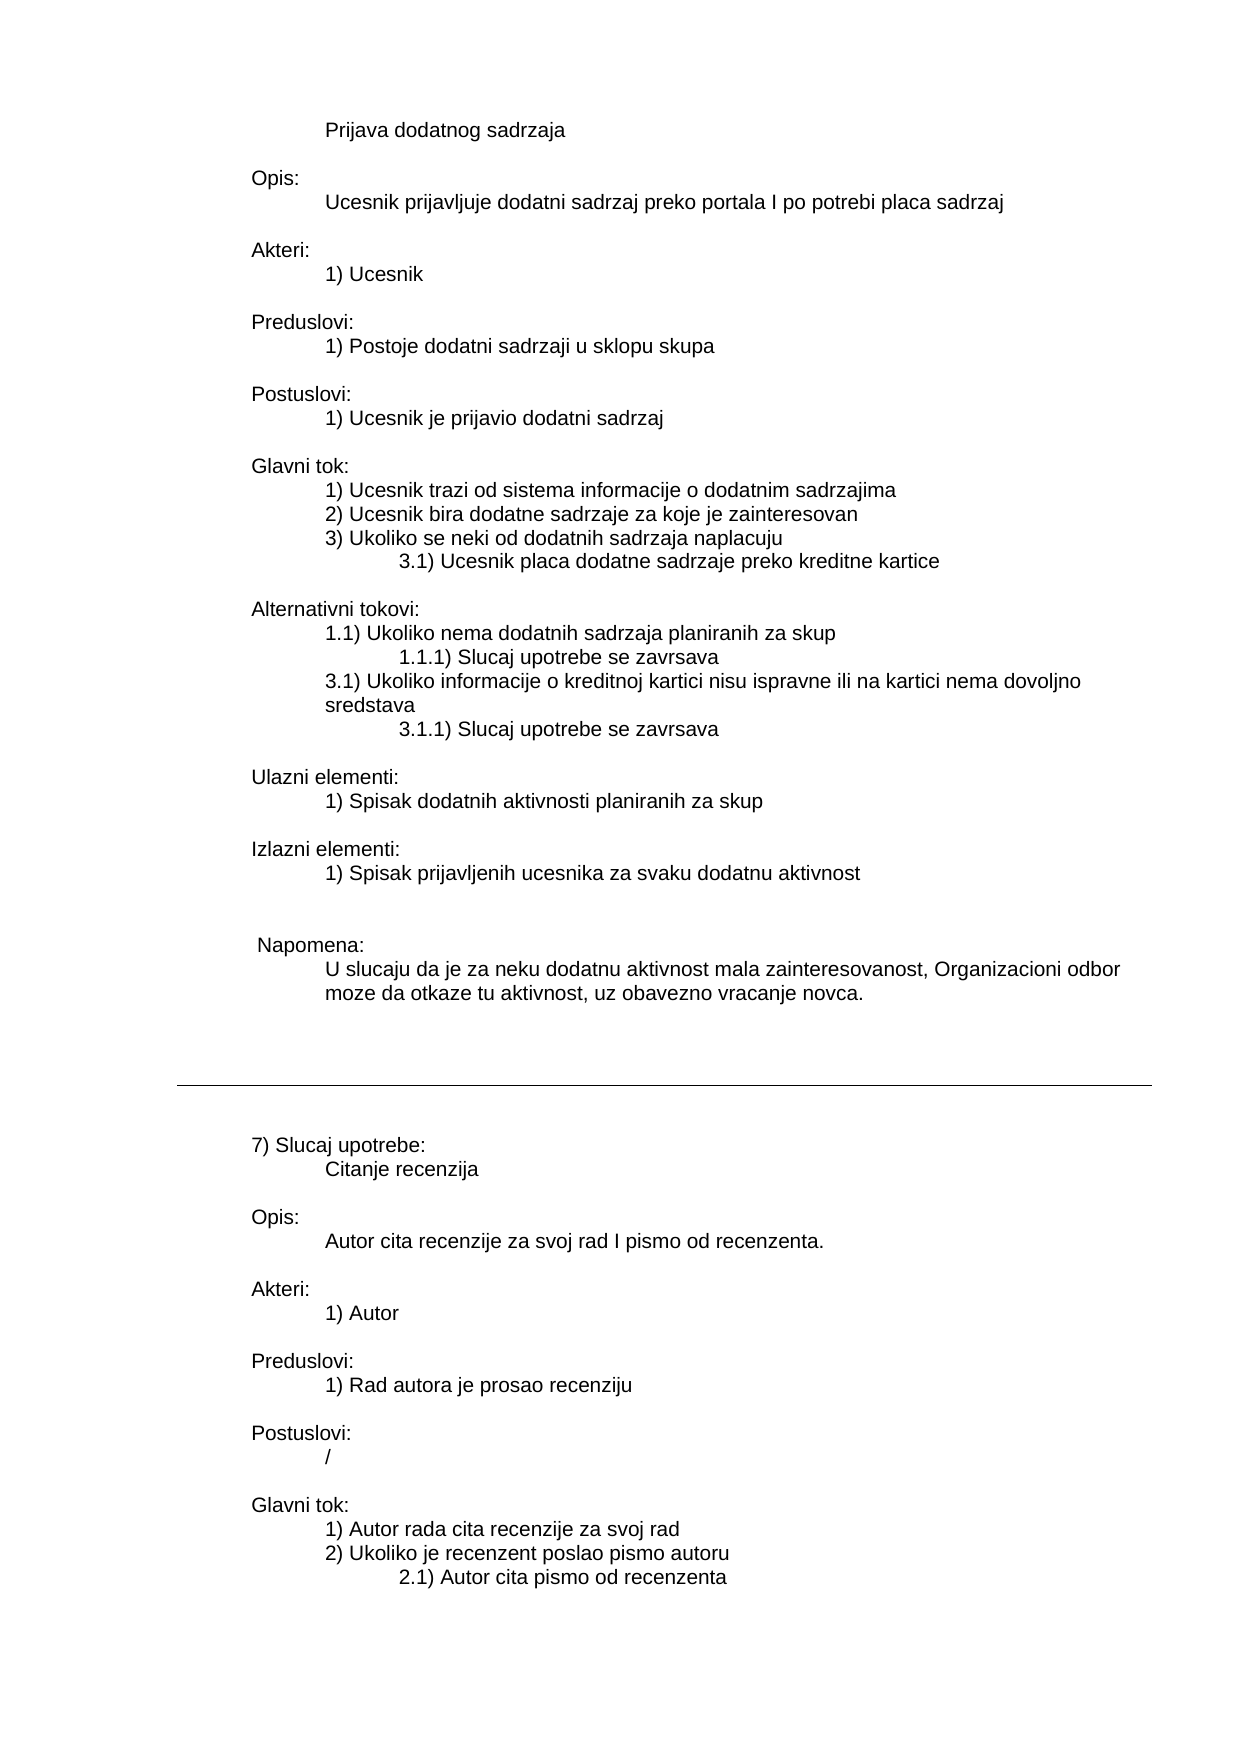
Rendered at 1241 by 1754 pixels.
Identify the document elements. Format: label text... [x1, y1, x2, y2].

list Napomena: [177, 933, 1152, 957]
text Akteri: [177, 238, 1152, 262]
list 3.1) Ukoliko informacije o kreditnoj kartici nisu ispravne ili na kartici nema dovoljno sredstava [177, 669, 1152, 717]
text Preduslovi: [177, 310, 1152, 334]
list U slucaju da je za neku dodatnu aktivnost mala zainteresovanost, Organizacioni odbor moze da otkaze tu aktivnost, uz obavezno vracanje novca. [177, 957, 1152, 1004]
list 1) Rad autora je prosao recenziju [177, 1373, 1152, 1397]
list Akteri: [177, 1277, 1152, 1301]
list 1) Spisak dodatnih aktivnosti planiranih za skup [177, 789, 1152, 813]
list Glavni tok: [177, 453, 1152, 477]
list 1.1) Ukoliko nema dodatnih sadrzaja planiranih za skup [177, 621, 1152, 645]
list / [177, 1445, 1152, 1469]
list 3.1) Ucesnik placa dodatne sadrzaje preko kreditne kartice [177, 549, 1152, 573]
list 3) Ukoliko se neki od dodatnih sadrzaja naplacuju [177, 525, 1152, 549]
list 1) Ucesnik trazi od sistema informacije o dodatnim sadrzajima [177, 477, 1152, 501]
list 7) Slucaj upotrebe: [177, 1133, 1152, 1157]
list 2.1) Autor cita pismo od recenzenta [177, 1564, 1152, 1588]
text Prijava dodatnog sadrzaja [177, 118, 1152, 142]
list Opis: [177, 1205, 1152, 1229]
list Preduslovi: [177, 1349, 1152, 1373]
list 1) Autor rada cita recenzije za svoj rad [177, 1517, 1152, 1541]
list Ulazni elementi: [177, 765, 1152, 789]
list Glavni tok: [177, 1493, 1152, 1517]
list Postuslovi: [177, 382, 1152, 406]
list 2) Ukoliko je recenzent poslao pismo autoru [177, 1541, 1152, 1564]
list 3.1.1) Slucaj upotrebe se zavrsava [177, 717, 1152, 741]
list 2) Ucesnik bira dodatne sadrzaje za koje je zainteresovan [177, 501, 1152, 525]
list Postuslovi: [177, 1421, 1152, 1445]
text 1) Ucesnik [177, 262, 1152, 286]
text 1) Postoje dodatni sadrzaji u sklopu skupa [177, 334, 1152, 358]
list 1) Spisak prijavljenih ucesnika za svaku dodatnu aktivnost [177, 861, 1152, 885]
list 1.1.1) Slucaj upotrebe se zavrsava [177, 645, 1152, 669]
list Alternativni tokovi: [177, 597, 1152, 621]
list Autor cita recenzije za svoj rad I pismo od recenzenta. [177, 1229, 1152, 1253]
list Izlazni elementi: [177, 837, 1152, 861]
list 1) Ucesnik je prijavio dodatni sadrzaj [177, 406, 1152, 429]
text Opis: [177, 166, 1152, 190]
list 1) Autor [177, 1301, 1152, 1325]
list Citanje recenzija [177, 1157, 1152, 1181]
text Ucesnik prijavljuje dodatni sadrzaj preko portala I po potrebi placa sadrzaj [177, 190, 1152, 214]
